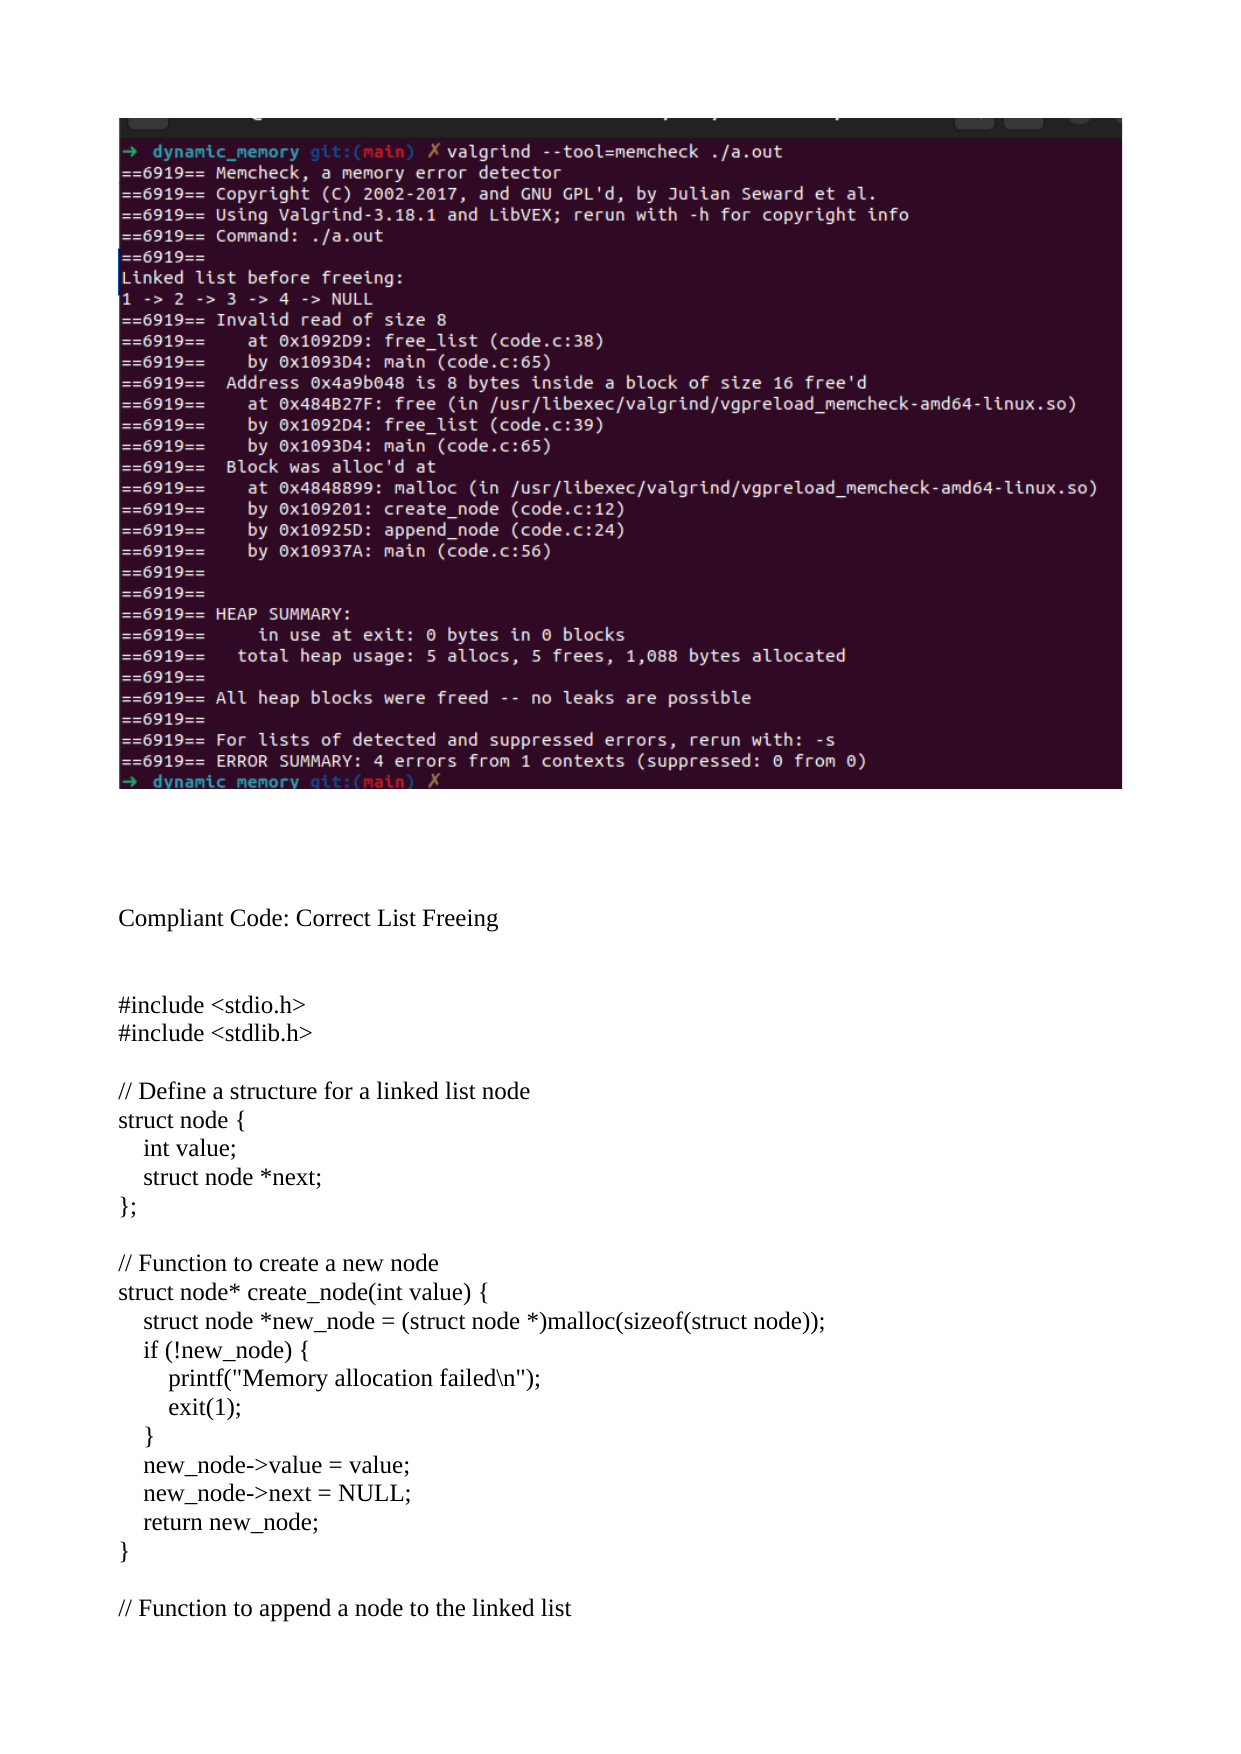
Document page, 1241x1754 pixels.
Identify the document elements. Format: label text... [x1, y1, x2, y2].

text } [118, 1536, 1122, 1565]
text } [118, 1421, 1122, 1450]
text // Define a structure for a linked list node [118, 1076, 1122, 1105]
text struct node { [118, 1105, 1122, 1133]
text #include <stdlib.h> [118, 1018, 1122, 1047]
text struct node* create_node(int value) { [118, 1277, 1122, 1306]
text printf("Memory allocation failed\n"); [118, 1363, 1122, 1392]
text }; [118, 1191, 1122, 1220]
text struct node *new_node = (struct node *)malloc(sizeof(struct node)); [118, 1306, 1122, 1335]
picture [118, 118, 1123, 789]
text int value; [118, 1133, 1122, 1162]
text if (!new_node) { [118, 1335, 1122, 1363]
text // Function to create a new node [118, 1248, 1122, 1277]
text Compliant Code: Correct List Freeing [118, 903, 1122, 932]
text new_node->next = NULL; [118, 1478, 1122, 1507]
text return new_node; [118, 1507, 1122, 1536]
text // Function to append a node to the linked list [118, 1593, 1122, 1622]
text exit(1); [118, 1392, 1122, 1421]
text #include <stdio.h> [118, 990, 1122, 1018]
text struct node *next; [118, 1162, 1122, 1191]
text new_node->value = value; [118, 1450, 1122, 1478]
